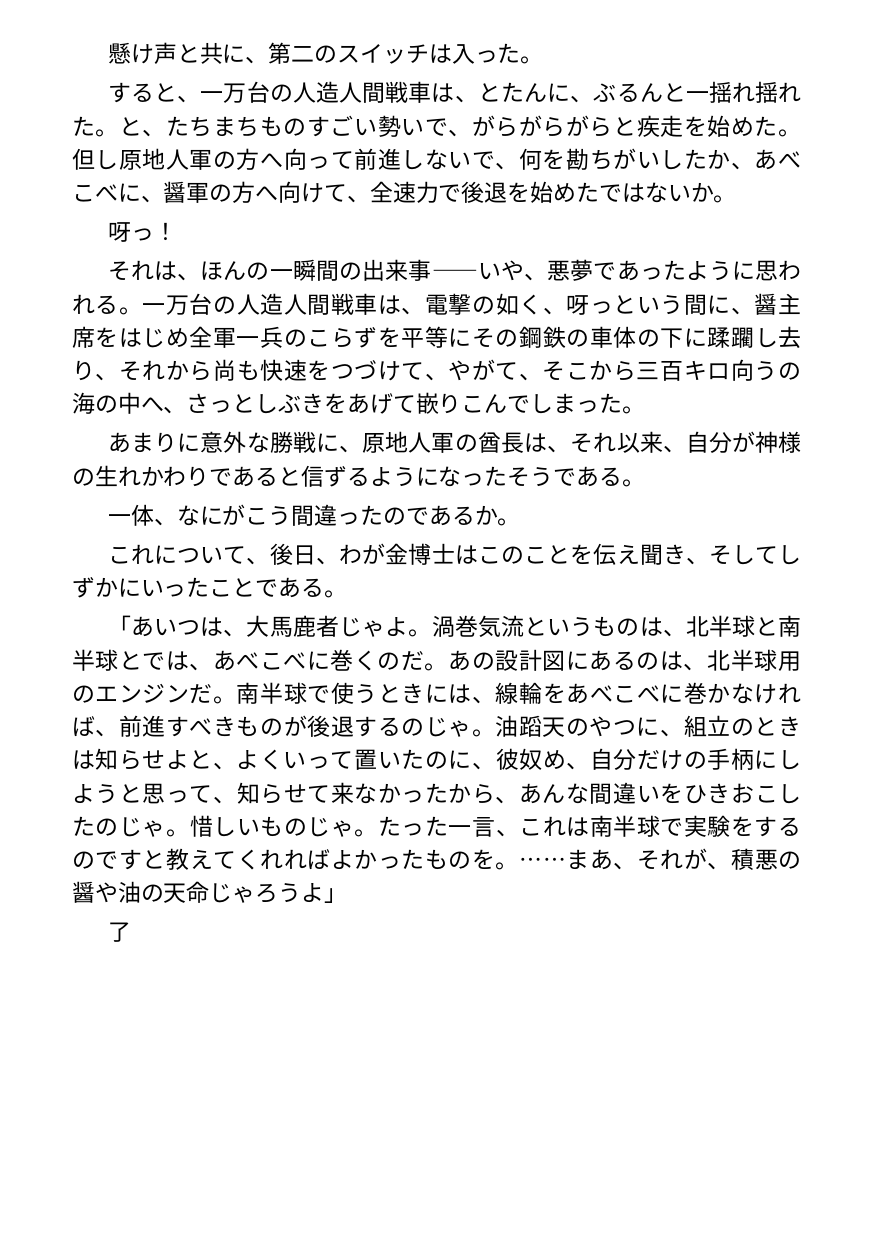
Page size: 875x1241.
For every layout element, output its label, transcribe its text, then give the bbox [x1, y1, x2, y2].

text 呀っ！ [72, 214, 802, 247]
text これについて、後日、わが金博士はこのことを伝え聞き、そしてしずかにいったことである。 [72, 537, 802, 603]
text それは、ほんの一瞬間の出来事――いや、悪夢であったように思われる。一万台の人造人間戦車は、電撃の如く、呀っという間に、醤主席をはじめ全軍一兵のこらずを平等にその鋼鉄の車体の下に蹂躙し去り、それから尚も快速をつづけて、やがて、そこから三百キロ向うの海の中へ、さっとしぶきをあげて嵌りこんでしまった。 [72, 253, 802, 419]
text 「あいつは、大馬鹿者じゃよ。渦巻気流というものは、北半球と南半球とでは、あべこべに巻くのだ。あの設計図にあるのは、北半球用のエンジンだ。南半球で使うときには、線輪をあべこべに巻かなければ、前進すべきものが後退するのじゃ。油蹈天のやつに、組立のときは知らせよと、よくいって置いたのに、彼奴め、自分だけの手柄にしようと思って、知らせて来なかったから、あんな間違いをひきおこしたのじゃ。惜しいものじゃ。たった一言、これは南半球で実験をするのですと教えてくれればよかったものを。……まあ、それが、積悪の醤や油の天命じゃろうよ」 [72, 609, 802, 908]
text すると、一万台の人造人間戦車は、とたんに、ぶるんと一揺れ揺れた。と、たちまちものすごい勢いで、がらがらがらと疾走を始めた。但し原地人軍の方へ向って前進しないで、何を勘ちがいしたか、あべこべに、醤軍の方へ向けて、全速力で後退を始めたではないか。 [72, 75, 802, 208]
text あまりに意外な勝戦に、原地人軍の酋長は、それ以来、自分が神様の生れかわりであると信ずるようになったそうである。 [72, 425, 802, 492]
text 了 [72, 914, 802, 947]
text 一体、なにがこう間違ったのであるか。 [72, 498, 802, 531]
text 懸け声と共に、第二のスイッチは入った。 [72, 36, 802, 69]
